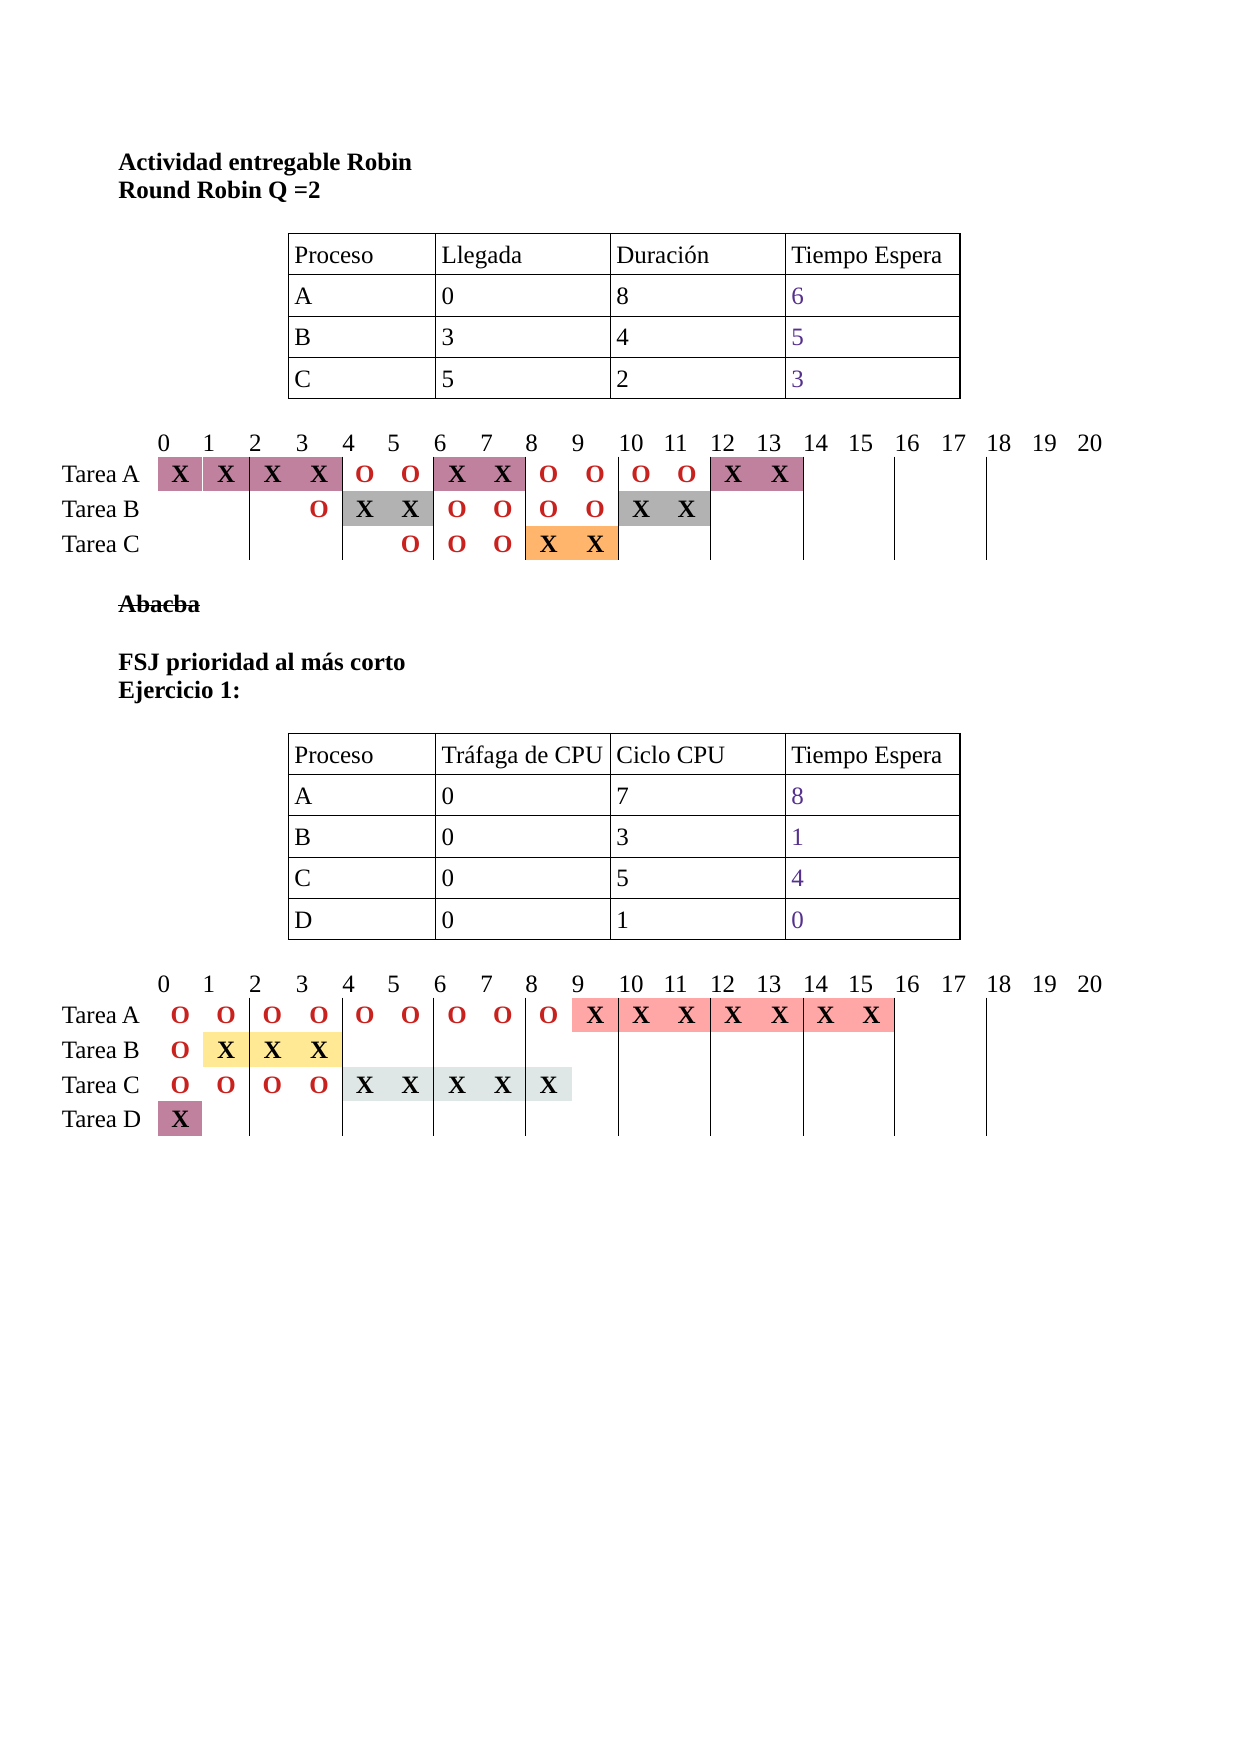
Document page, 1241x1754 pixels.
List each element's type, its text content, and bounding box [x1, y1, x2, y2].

table_cell 0 [436, 275, 610, 316]
table_cell [1077, 1032, 1122, 1067]
table_cell [848, 1032, 894, 1067]
table_header 14 [803, 969, 848, 998]
table_cell [848, 1101, 894, 1136]
text Round Robin Q =2 [118, 176, 1122, 204]
table_cell X [711, 998, 756, 1032]
table_cell [526, 1032, 572, 1067]
table_cell 8 [611, 275, 785, 316]
table_cell 1 [611, 899, 785, 939]
table_header Ciclo CPU [611, 734, 785, 774]
table_cell [895, 1101, 941, 1136]
table_cell [941, 526, 986, 560]
table_cell [756, 1032, 803, 1067]
table_cell X [203, 457, 249, 491]
table_header 6 [434, 969, 480, 998]
table_cell [1077, 491, 1122, 526]
table_cell O [434, 998, 480, 1032]
table_header 7 [480, 969, 525, 998]
table_cell O [663, 457, 710, 491]
table_cell [1032, 998, 1077, 1032]
table_cell O [250, 1067, 296, 1101]
table_cell X [158, 1101, 202, 1136]
table_cell X [343, 1067, 387, 1101]
table_cell [158, 526, 202, 560]
table_header Duración [611, 234, 785, 274]
table_cell Tarea B [62, 1032, 157, 1067]
table_header 5 [387, 969, 433, 998]
table_cell Tarea B [62, 491, 157, 526]
table_header 19 [1032, 428, 1077, 457]
table_cell [1032, 1101, 1077, 1136]
table_cell 4 [611, 317, 785, 357]
table_cell X [572, 526, 618, 560]
table_cell [941, 1067, 986, 1101]
table_cell [804, 526, 848, 560]
table_header 19 [1032, 969, 1077, 998]
table_cell [572, 1067, 618, 1101]
table_cell X [572, 998, 618, 1032]
table_cell [711, 1067, 756, 1101]
table_header 15 [848, 428, 894, 457]
table_cell O [343, 457, 387, 491]
table_cell O [480, 491, 525, 526]
text Abacba [118, 589, 1122, 618]
table_cell Tarea A [62, 457, 157, 491]
table_cell X [480, 1067, 525, 1101]
table_header 4 [342, 428, 387, 457]
table_cell [1077, 457, 1122, 491]
table_cell X [756, 457, 803, 491]
table_cell 5 [786, 317, 959, 357]
table_cell [1032, 526, 1077, 560]
table_cell [987, 1067, 1032, 1101]
table_cell 4 [786, 858, 959, 898]
table_header 9 [572, 969, 618, 998]
table_cell [296, 526, 342, 560]
table_cell Tarea A [62, 998, 157, 1032]
table_cell O [619, 457, 663, 491]
table_cell [296, 1101, 342, 1136]
table_cell 5 [436, 358, 610, 398]
table_cell 3 [786, 358, 959, 398]
table_cell X [296, 1032, 342, 1067]
table_cell 7 [611, 775, 785, 815]
table_cell X [434, 1067, 480, 1101]
table_cell X [343, 491, 387, 526]
table_cell O [387, 998, 433, 1032]
table_cell O [296, 998, 342, 1032]
table_header Proceso [289, 234, 435, 274]
table_cell C [289, 358, 435, 398]
table_cell O [526, 457, 572, 491]
table_cell [663, 1067, 710, 1101]
table_cell [895, 1067, 941, 1101]
table_cell X [387, 1067, 433, 1101]
table_cell [343, 1101, 387, 1136]
table_header 12 [710, 428, 756, 457]
table_cell [663, 1101, 710, 1136]
table_header 17 [941, 969, 986, 998]
table_cell O [572, 491, 618, 526]
table_cell X [756, 998, 803, 1032]
table_cell O [158, 998, 202, 1032]
table_cell [987, 526, 1032, 560]
table_cell O [203, 1067, 249, 1101]
table_cell [756, 1067, 803, 1101]
table_header Proceso [289, 734, 435, 774]
table_cell O [572, 457, 618, 491]
table_cell [663, 526, 710, 560]
table_cell [663, 1032, 710, 1067]
table_header 4 [342, 969, 387, 998]
table_cell 8 [786, 775, 959, 815]
table_cell [250, 1101, 296, 1136]
table_cell [987, 457, 1032, 491]
table_cell O [296, 491, 342, 526]
table_cell O [434, 526, 480, 560]
table_cell X [526, 526, 572, 560]
table_header 1 [203, 969, 249, 998]
table_header 0 [158, 969, 202, 998]
table_cell [387, 1032, 433, 1067]
table_header Tiempo Espera [786, 234, 959, 274]
table_cell X [711, 457, 756, 491]
table_cell [343, 1032, 387, 1067]
table_header 2 [249, 969, 296, 998]
table_cell O [158, 1032, 202, 1067]
table_cell [1077, 526, 1122, 560]
table_header [62, 428, 157, 457]
table_cell A [289, 775, 435, 815]
table_header 8 [525, 428, 572, 457]
table_cell [895, 1032, 941, 1067]
table_header 12 [710, 969, 756, 998]
table_cell [756, 526, 803, 560]
table_cell [1032, 457, 1077, 491]
table_cell X [848, 998, 894, 1032]
table_cell X [663, 998, 710, 1032]
table_header 18 [986, 969, 1032, 998]
table_cell [941, 998, 986, 1032]
table_cell [987, 491, 1032, 526]
table_cell [1032, 1067, 1077, 1101]
table_cell [941, 491, 986, 526]
table_cell X [387, 491, 433, 526]
table_header 14 [803, 428, 848, 457]
table_header 0 [158, 428, 202, 457]
table_cell 0 [436, 858, 610, 898]
table_cell X [203, 1032, 249, 1067]
table_header 10 [618, 969, 663, 998]
table_cell [203, 491, 249, 526]
table_cell X [526, 1067, 572, 1101]
table_cell [987, 1032, 1032, 1067]
table_header 6 [434, 428, 480, 457]
table_header 20 [1077, 428, 1122, 457]
table_cell A [289, 275, 435, 316]
text FSJ prioridad al más corto [118, 647, 1122, 675]
table_cell [756, 1101, 803, 1136]
table_header 10 [618, 428, 663, 457]
table_header 11 [663, 969, 710, 998]
table_cell 3 [436, 317, 610, 357]
table_header 18 [986, 428, 1032, 457]
table_cell B [289, 317, 435, 357]
table_cell [434, 1032, 480, 1067]
table_cell O [480, 526, 525, 560]
table_header Tráfaga de CPU [436, 734, 610, 774]
table_cell 0 [436, 816, 610, 857]
table_header 20 [1077, 969, 1122, 998]
table_cell [804, 1032, 848, 1067]
table_cell [941, 457, 986, 491]
table_cell [1032, 1032, 1077, 1067]
table_cell [848, 526, 894, 560]
table_cell [250, 491, 296, 526]
table_header 13 [756, 428, 803, 457]
table_cell O [480, 998, 525, 1032]
table_cell [804, 491, 848, 526]
table_cell X [619, 998, 663, 1032]
table_cell [250, 526, 296, 560]
table_cell [343, 526, 387, 560]
table_cell X [619, 491, 663, 526]
table_cell [203, 526, 249, 560]
table_cell X [480, 457, 525, 491]
table_cell O [296, 1067, 342, 1101]
table_cell [895, 526, 941, 560]
table_header 8 [525, 969, 572, 998]
table_cell [480, 1032, 525, 1067]
text Actividad entregable Robin [118, 147, 1122, 176]
table_cell [711, 491, 756, 526]
table_header 16 [894, 428, 941, 457]
table_cell O [434, 491, 480, 526]
table_header 13 [756, 969, 803, 998]
table_cell O [526, 998, 572, 1032]
table_cell O [343, 998, 387, 1032]
table_header 9 [572, 428, 618, 457]
table_cell X [434, 457, 480, 491]
table_cell [1032, 491, 1077, 526]
table_cell [711, 1101, 756, 1136]
table_cell [203, 1101, 249, 1136]
table_cell [711, 1032, 756, 1067]
table_cell [619, 526, 663, 560]
table_cell [158, 491, 202, 526]
table_cell [711, 526, 756, 560]
table_header Llegada [436, 234, 610, 274]
table_cell [895, 457, 941, 491]
table_cell [848, 1067, 894, 1101]
table_cell 0 [436, 775, 610, 815]
table_cell C [289, 858, 435, 898]
table_cell X [250, 457, 296, 491]
table_cell [848, 457, 894, 491]
table_header 3 [296, 969, 342, 998]
table_cell 6 [786, 275, 959, 316]
table_cell 1 [786, 816, 959, 857]
table_header 2 [249, 428, 296, 457]
text Ejercicio 1: [118, 675, 1122, 704]
table_cell O [387, 457, 433, 491]
table_cell [619, 1032, 663, 1067]
table_cell [619, 1067, 663, 1101]
table_cell [804, 457, 848, 491]
table_cell [804, 1101, 848, 1136]
table_cell [572, 1032, 618, 1067]
table_cell O [526, 491, 572, 526]
table_header 17 [941, 428, 986, 457]
table_header 7 [480, 428, 525, 457]
table_cell Tarea D [62, 1101, 157, 1136]
table_cell D [289, 899, 435, 939]
table_cell [895, 491, 941, 526]
table_header 5 [387, 428, 433, 457]
table_cell [895, 998, 941, 1032]
table_cell [1077, 1101, 1122, 1136]
table_cell [572, 1101, 618, 1136]
table_cell [387, 1101, 433, 1136]
table_header 16 [894, 969, 941, 998]
table_header 15 [848, 969, 894, 998]
table_cell 0 [436, 899, 610, 939]
table_cell X [250, 1032, 296, 1067]
table_cell [987, 1101, 1032, 1136]
table_cell O [203, 998, 249, 1032]
table_header 11 [663, 428, 710, 457]
table_cell X [296, 457, 342, 491]
table_cell [526, 1101, 572, 1136]
table_cell [848, 491, 894, 526]
table_cell Tarea C [62, 526, 157, 560]
table_cell 0 [786, 899, 959, 939]
table_cell O [158, 1067, 202, 1101]
table_cell 2 [611, 358, 785, 398]
table_cell X [804, 998, 848, 1032]
table_cell 5 [611, 858, 785, 898]
table_cell [804, 1067, 848, 1101]
table_header 3 [296, 428, 342, 457]
table_cell X [158, 457, 202, 491]
table_cell 3 [611, 816, 785, 857]
table_cell [1077, 1067, 1122, 1101]
table_cell [480, 1101, 525, 1136]
table_cell O [387, 526, 433, 560]
table_cell [434, 1101, 480, 1136]
table_cell [941, 1032, 986, 1067]
table_cell [756, 491, 803, 526]
table_cell [1077, 998, 1122, 1032]
table_header [62, 969, 157, 998]
table_cell [619, 1101, 663, 1136]
table_cell [941, 1101, 986, 1136]
table_cell X [663, 491, 710, 526]
table_cell O [250, 998, 296, 1032]
table_header 1 [203, 428, 249, 457]
table_header Tiempo Espera [786, 734, 959, 774]
table_cell B [289, 816, 435, 857]
table_cell Tarea C [62, 1067, 157, 1101]
table_cell [987, 998, 1032, 1032]
